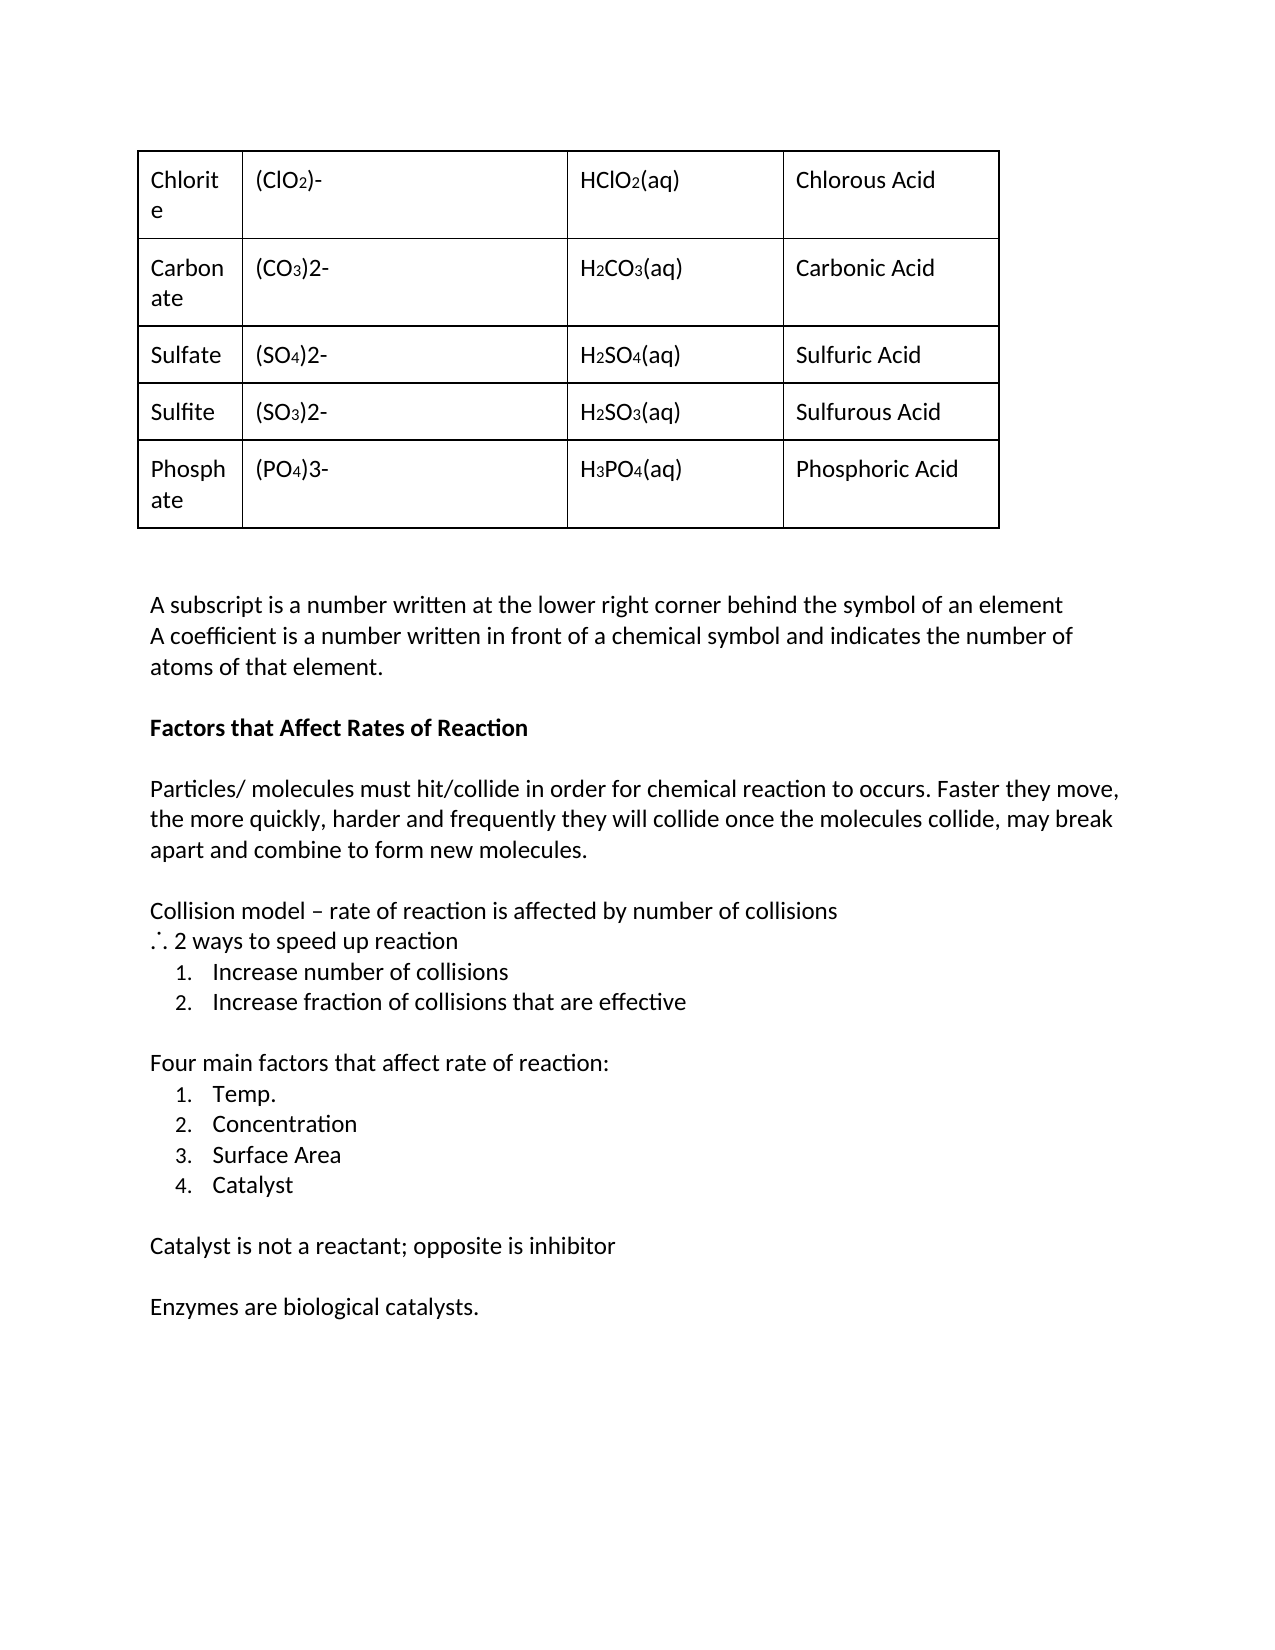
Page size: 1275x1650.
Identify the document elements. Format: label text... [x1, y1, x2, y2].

text Factors that Affect Rates of Reaction [150, 712, 1125, 742]
text A coefficient is a number written in front of a chemical symbol and indicates the number of atoms of that element. [150, 620, 1125, 681]
table_cell (SO3)2- [243, 384, 567, 439]
table_cell Phosphoric Acid [784, 441, 998, 527]
table_cell (CO3)2- [243, 239, 567, 325]
table_cell H3PO4(aq) [568, 441, 783, 527]
table_cell Sulfurous Acid [784, 384, 998, 439]
text .˙. 2 ways to speed up reaction [150, 925, 1125, 956]
list Catalyst [175, 1169, 1125, 1200]
list Surface Area [175, 1139, 1125, 1169]
list Increase number of collisions [175, 956, 1125, 986]
table_cell H2CO3(aq) [568, 239, 783, 325]
table_cell Chlorite [139, 152, 242, 238]
table_cell Carbonate [139, 239, 242, 325]
table_cell Carbonic Acid [784, 239, 998, 325]
table_cell HClO2(aq) [568, 152, 783, 238]
text Particles/ molecules must hit/collide in order for chemical reaction to occurs. Faster they move, the more quickly, harder and frequently they will collide once the molecules collide, may break apart and combine to form new molecules. [150, 773, 1125, 864]
text Catalyst is not a reactant; opposite is inhibitor [150, 1231, 1125, 1261]
text Enzymes are biological catalysts. [150, 1292, 1125, 1322]
table_cell Sulfate [139, 327, 242, 382]
table_cell (ClO2)- [243, 152, 567, 238]
table_cell H2SO4(aq) [568, 327, 783, 382]
table_cell (SO4)2- [243, 327, 567, 382]
list Increase fraction of collisions that are effective [175, 986, 1125, 1017]
list Concentration [175, 1108, 1125, 1139]
table_cell (PO4)3- [243, 441, 567, 527]
text Four main factors that affect rate of reaction: [150, 1047, 1125, 1078]
table_cell Sulfuric Acid [784, 327, 998, 382]
list Temp. [175, 1078, 1125, 1108]
table_cell Phosphate [139, 441, 242, 527]
table_cell H2SO3(aq) [568, 384, 783, 439]
table_cell Sulfite [139, 384, 242, 439]
table_cell Chlorous Acid [784, 152, 998, 238]
text Collision model – rate of reaction is affected by number of collisions [150, 895, 1125, 925]
text A subscript is a number written at the lower right corner behind the symbol of an element [150, 589, 1125, 620]
